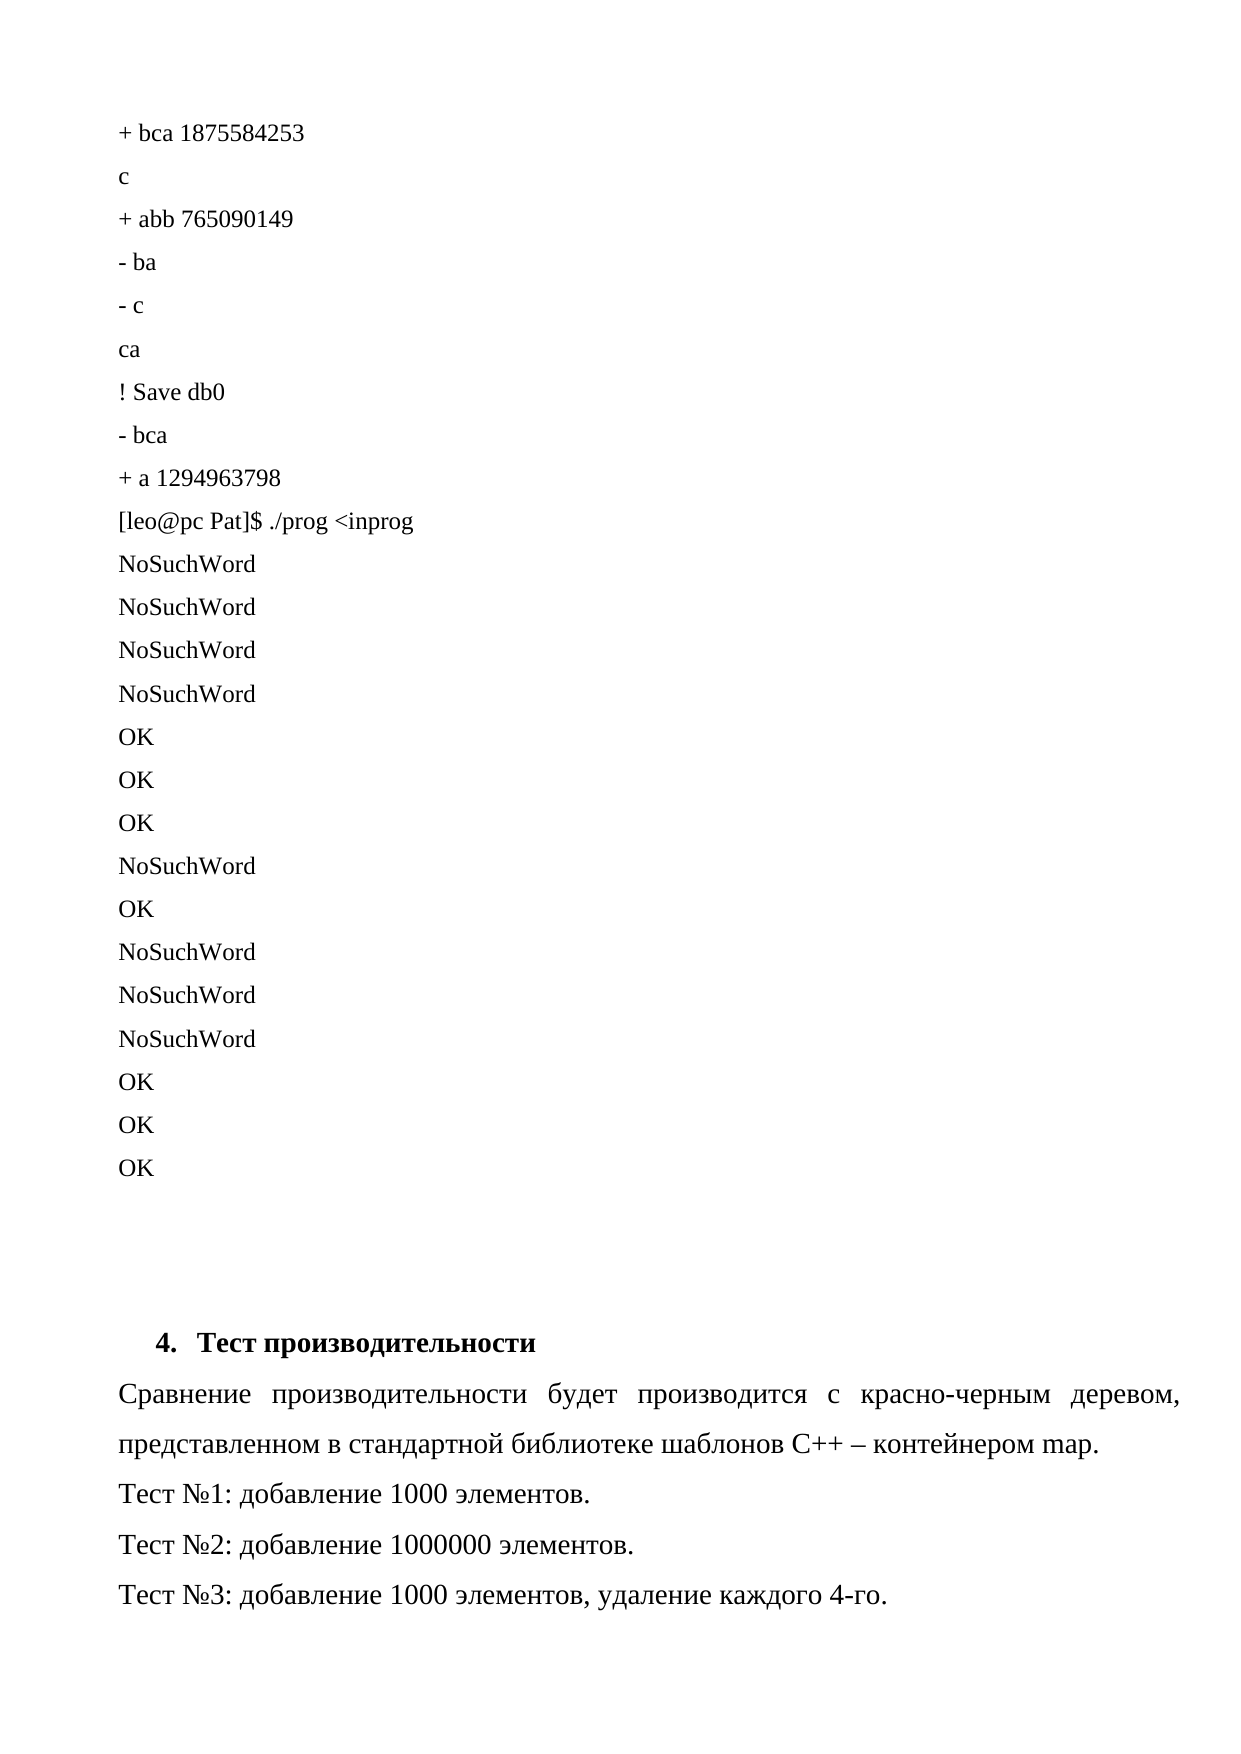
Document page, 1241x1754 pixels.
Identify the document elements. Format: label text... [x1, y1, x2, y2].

list Тест производительности [155, 1326, 1181, 1359]
text Тест №2: добавление 1000000 элементов. [118, 1527, 1181, 1560]
text - bca [118, 420, 1181, 449]
text ca [118, 334, 1181, 362]
text Тест №1: добавление 1000 элементов. [118, 1477, 1181, 1510]
text ! Save db0 [118, 377, 1181, 406]
text NoSuchWord [118, 981, 1181, 1009]
text OK [118, 1153, 1181, 1182]
text Тест №3: добавление 1000 элементов, удаление каждого 4-го. [118, 1577, 1181, 1611]
text NoSuchWord [118, 937, 1181, 966]
text OK [118, 808, 1181, 837]
text c [118, 161, 1181, 190]
text NoSuchWord [118, 679, 1181, 707]
text OK [118, 1110, 1181, 1139]
text + bca 1875584253 [118, 118, 1181, 147]
text NoSuchWord [118, 851, 1181, 880]
text - ba [118, 247, 1181, 276]
text OK [118, 894, 1181, 923]
text NoSuchWord [118, 1024, 1181, 1052]
text NoSuchWord [118, 549, 1181, 578]
text + a 1294963798 [118, 463, 1181, 492]
text OK [118, 1067, 1181, 1096]
text - c [118, 291, 1181, 319]
text NoSuchWord [118, 592, 1181, 621]
text + abb 765090149 [118, 204, 1181, 233]
text OK [118, 765, 1181, 794]
list Сравнение производительности будет производится с красно-черным деревом, представленном в стандартной библиотеке шаблонов C++ – контейнером map. [118, 1376, 1181, 1460]
text OK [118, 722, 1181, 751]
text [leo@pc Pat]$ ./prog <inprog [118, 506, 1181, 535]
text NoSuchWord [118, 636, 1181, 664]
